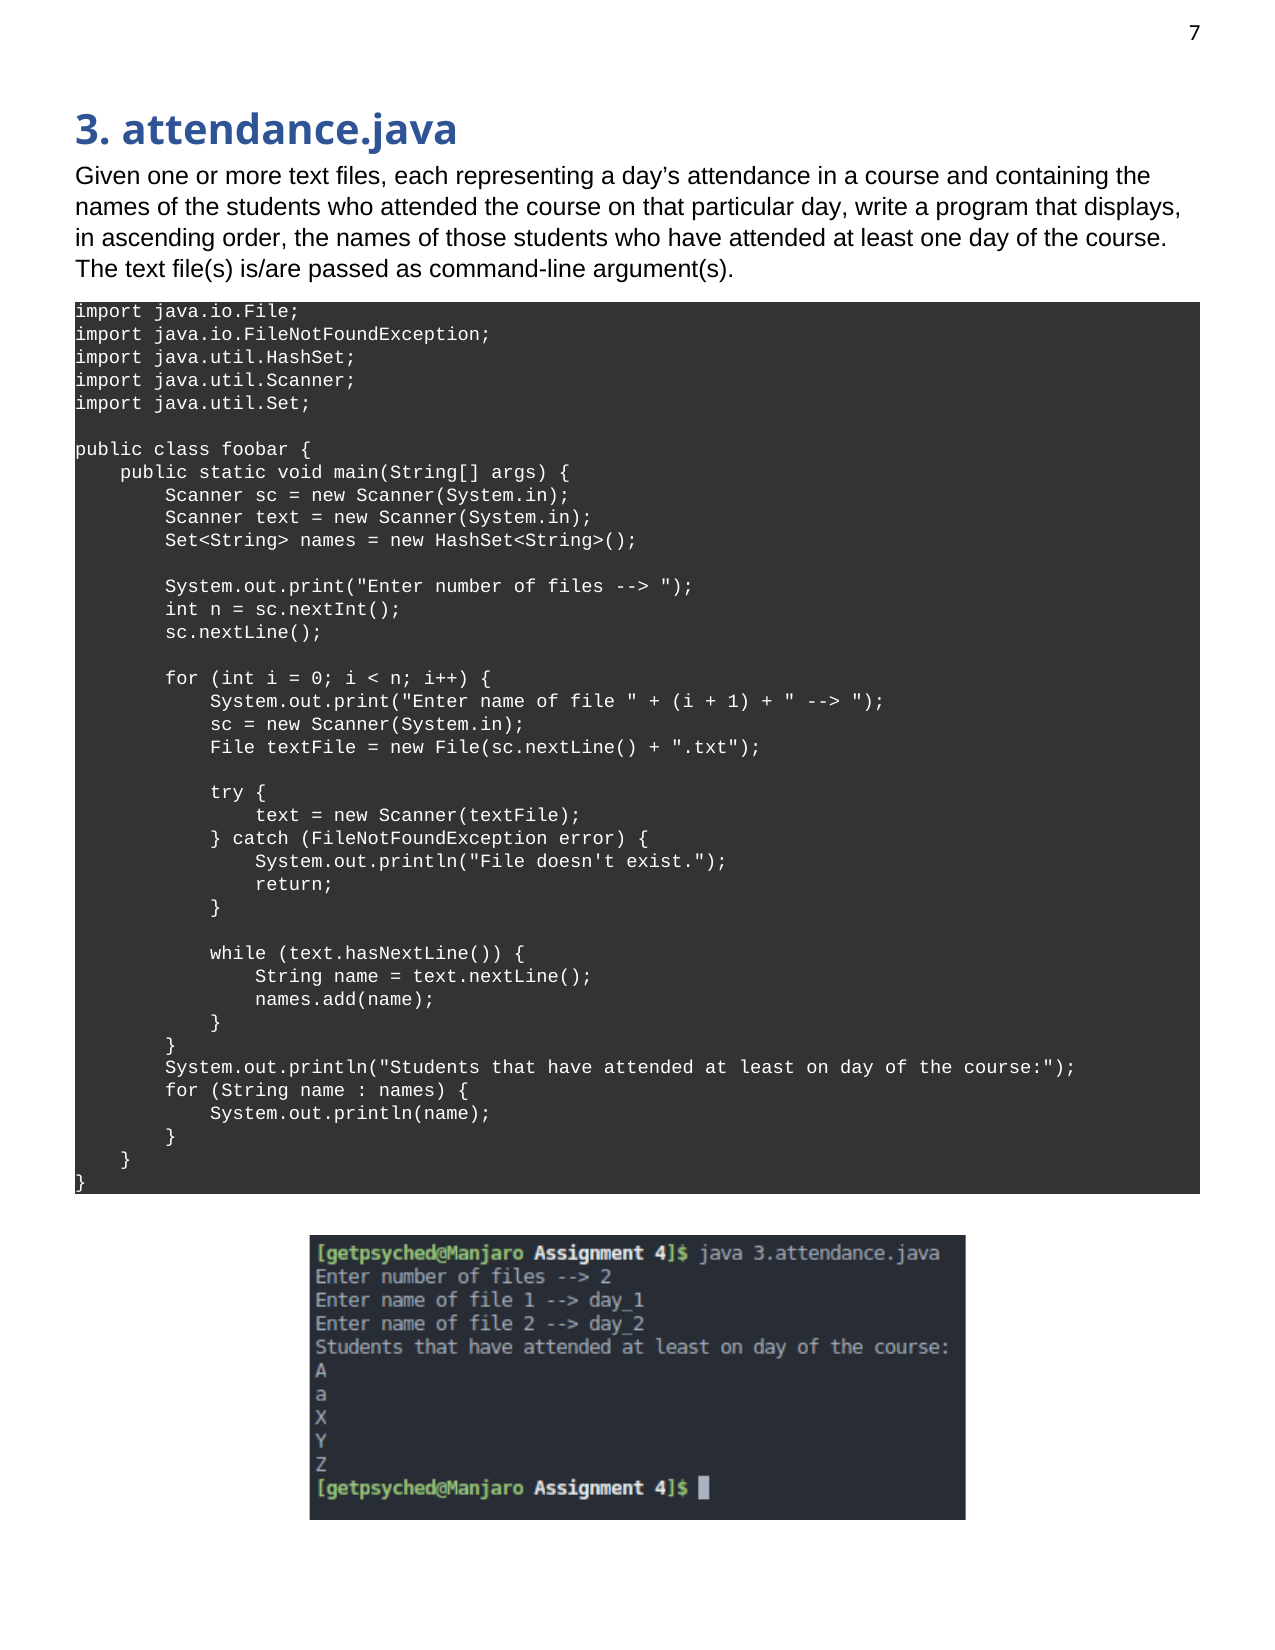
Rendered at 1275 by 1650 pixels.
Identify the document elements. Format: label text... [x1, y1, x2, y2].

text System.out.println(name); [75, 1104, 1200, 1125]
text String name = text.nextLine(); [75, 967, 1200, 988]
text import java.io.File; [75, 302, 1200, 323]
text } [75, 1012, 1200, 1034]
text public static void main(String[] args) { [75, 462, 1200, 484]
text for (String name : names) { [75, 1081, 1200, 1102]
text int n = sc.nextInt(); [75, 600, 1200, 621]
text import java.util.Scanner; [75, 371, 1200, 392]
subtitle 3. attendance.java [75, 100, 1200, 157]
text sc.nextLine(); [75, 623, 1200, 644]
text names.add(name); [75, 989, 1200, 1011]
text Scanner sc = new Scanner(System.in); [75, 485, 1200, 507]
text } [75, 1150, 1200, 1171]
text } catch (FileNotFoundException error) { [75, 829, 1200, 850]
text } [75, 1035, 1200, 1057]
text Set<String> names = new HashSet<String>(); [75, 531, 1200, 552]
text System.out.print("Enter number of files --> "); [75, 577, 1200, 598]
text System.out.print("Enter name of file " + (i + 1) + " --> "); [75, 692, 1200, 713]
text } [75, 898, 1200, 919]
text File textFile = new File(sc.nextLine() + ".txt"); [75, 737, 1200, 759]
text Given one or more text files, each representing a day’s attendance in a course and containing the names of the students who attended the course on that particular day, write a program that displays, in ascending order, the names of those students who have attended at least one day of the course. The text file(s) is/are passed as command-line argument(s). [75, 161, 1200, 283]
text } [75, 1127, 1200, 1148]
text } [75, 1173, 1200, 1194]
text sc = new Scanner(System.in); [75, 714, 1200, 736]
text import java.io.FileNotFoundException; [75, 325, 1200, 346]
text Scanner text = new Scanner(System.in); [75, 508, 1200, 529]
text import java.util.Set; [75, 394, 1200, 415]
text try { [75, 783, 1200, 804]
text while (text.hasNextLine()) { [75, 944, 1200, 965]
text return; [75, 875, 1200, 896]
text public class foobar { [75, 439, 1200, 461]
text text = new Scanner(textFile); [75, 806, 1200, 827]
text import java.util.HashSet; [75, 348, 1200, 369]
picture [309, 1235, 966, 1520]
text System.out.println("File doesn't exist."); [75, 852, 1200, 873]
text System.out.println("Students that have attended at least on day of the course:"); [75, 1058, 1200, 1079]
text for (int i = 0; i < n; i++) { [75, 669, 1200, 690]
